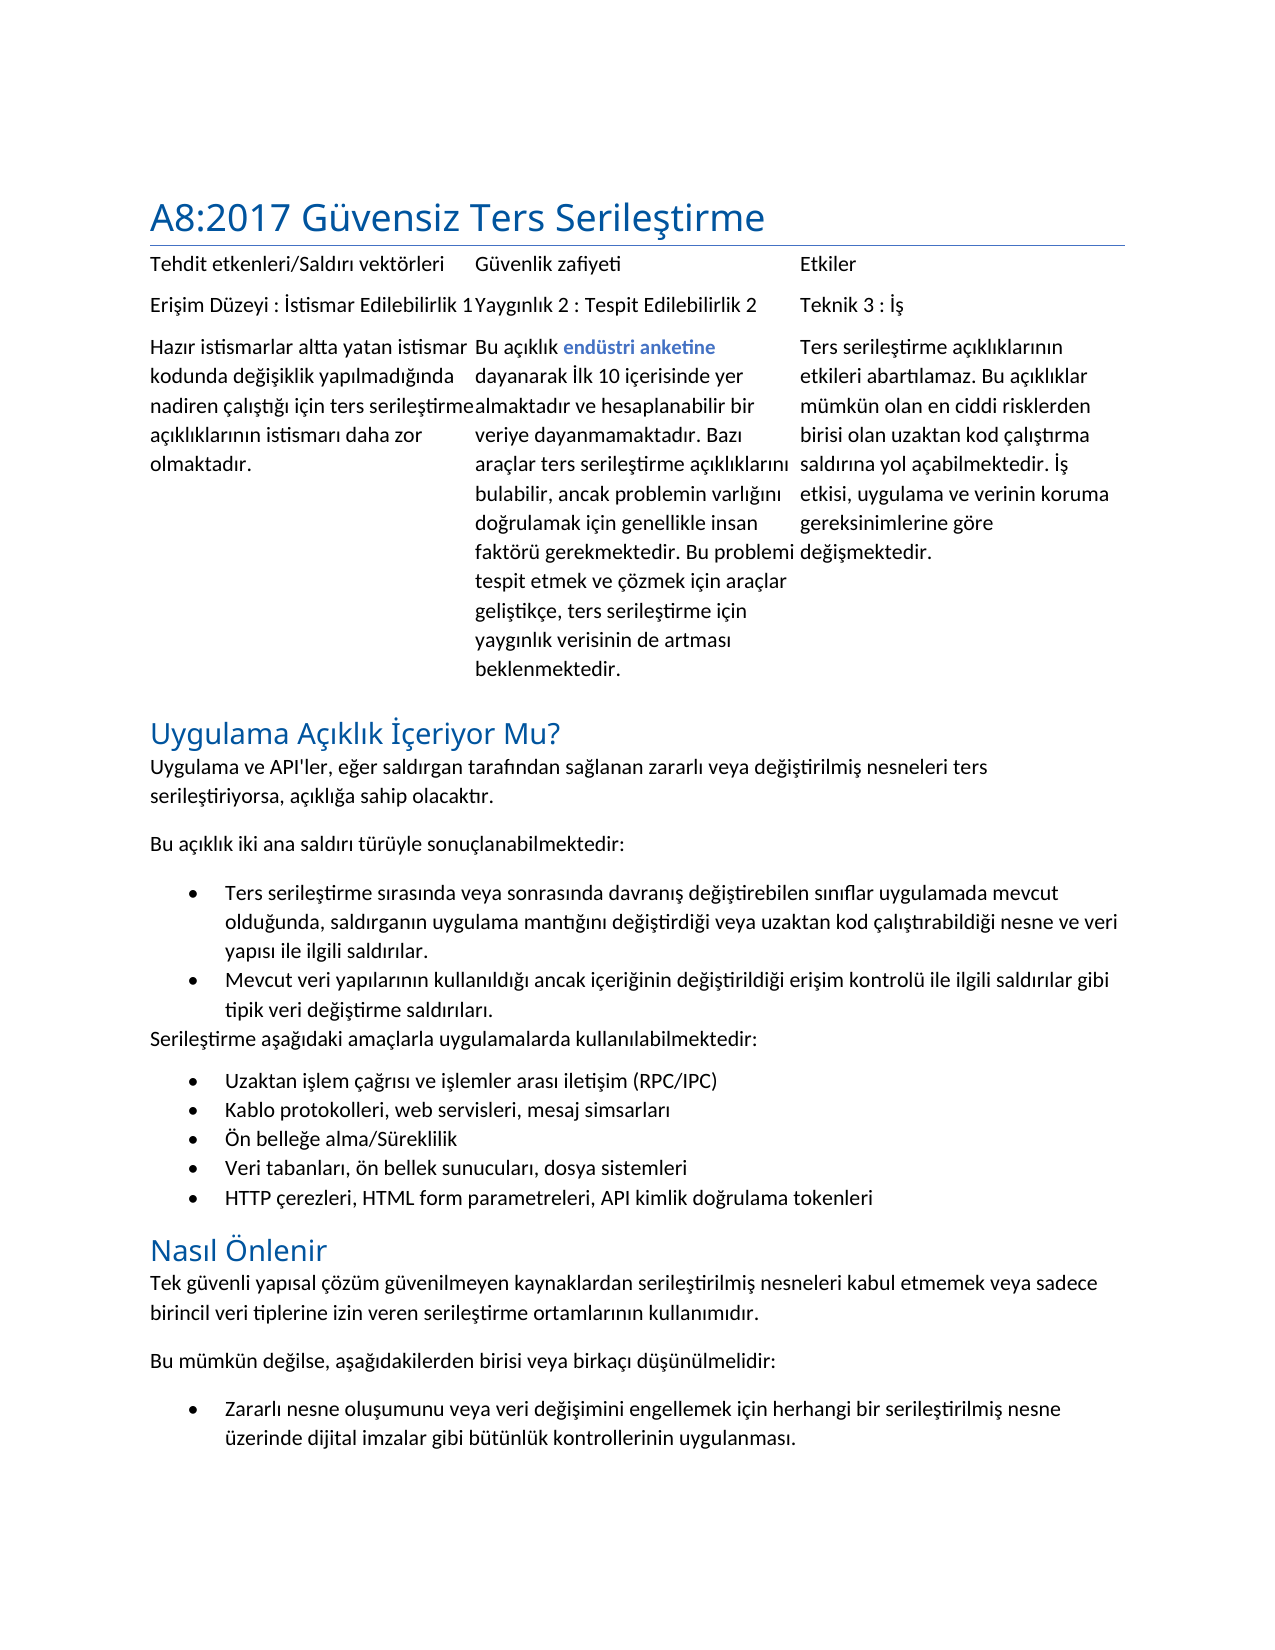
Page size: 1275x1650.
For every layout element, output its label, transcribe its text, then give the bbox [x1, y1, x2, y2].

table_cell Yaygınlık 2 : Tespit Edilebilirlik 2 [475, 292, 800, 333]
table_header Etkiler [800, 250, 1125, 292]
list Mevcut veri yapılarının kullanıldığı ancak içeriğinin değiştirildiği erişim kontrolü ile ilgili saldırılar gibi tipik veri değiştirme saldırıları. [187, 966, 1125, 1022]
subtitle Uygulama Açıklık İçeriyor Mu? [150, 714, 1125, 753]
subtitle Nasıl Önlenir [150, 1230, 1125, 1269]
list Veri tabanları, ön bellek sunucuları, dosya sistemleri [187, 1154, 1125, 1181]
list Zararlı nesne oluşumunu veya veri değişimini engellemek için herhangi bir serileştirilmiş nesne üzerinde dijital imzalar gibi bütünlük kontrollerinin uygulanması. [187, 1395, 1125, 1451]
text Tek güvenli yapısal çözüm güvenilmeyen kaynaklardan serileştirilmiş nesneleri kabul etmemek veya sadece birincil veri tiplerine izin veren serileştirme ortamlarının kullanımıdır. [150, 1269, 1125, 1325]
table_cell Hazır istismarlar altta yatan istismar kodunda değişiklik yapılmadığında nadiren çalıştığı için ters serileştirme açıklıklarının istismarı daha zor olmaktadır. [150, 333, 475, 697]
table_cell Bu açıklık endüstri anketine dayanarak İlk 10 içerisinde yer almaktadır ve hesaplanabilir bir veriye dayanmamaktadır. Bazı araçlar ters serileştirme açıklıklarını bulabilir, ancak problemin varlığını doğrulamak için genellikle insan faktörü gerekmektedir. Bu problemi tespit etmek ve çözmek için araçlar geliştikçe, ters serileştirme için yaygınlık verisinin de artması beklenmektedir. [475, 333, 800, 697]
list Ters serileştirme sırasında veya sonrasında davranış değiştirebilen sınıflar uygulamada mevcut olduğunda, saldırganın uygulama mantığını değiştirdiği veya uzaktan kod çalıştırabildiği nesne ve veri yapısı ile ilgili saldırılar. [187, 879, 1125, 964]
list HTTP çerezleri, HTML form parametreleri, API kimlik doğrulama tokenleri [187, 1184, 1125, 1211]
text Serileştirme aşağıdaki amaçlarla uygulamalarda kullanılabilmektedir: [150, 1025, 1125, 1052]
table_cell Erişim Düzeyi : İstismar Edilebilirlik 1 [150, 292, 475, 333]
table_header Tehdit etkenleri/Saldırı vektörleri [150, 250, 475, 292]
table_cell Ters serileştirme açıklıklarının etkileri abartılamaz. Bu açıklıklar mümkün olan en ciddi risklerden birisi olan uzaktan kod çalıştırma saldırına yol açabilmektedir. İş etkisi, uygulama ve verinin koruma gereksinimlerine göre değişmektedir. [800, 333, 1125, 697]
list Kablo protokolleri, web servisleri, mesaj simsarları [187, 1096, 1125, 1123]
text Bu açıklık iki ana saldırı türüyle sonuçlanabilmektedir: [150, 831, 1125, 857]
subtitle A8:2017 Güvensiz Ters Serileştirme [150, 192, 1125, 245]
table_header Güvenlik zafiyeti [475, 250, 800, 292]
text Bu mümkün değilse, aşağıdakilerden birisi veya birkaçı düşünülmelidir: [150, 1347, 1125, 1373]
text Uygulama ve API'ler, eğer saldırgan tarafından sağlanan zararlı veya değiştirilmiş nesneleri ters serileştiriyorsa, açıklığa sahip olacaktır. [150, 753, 1125, 809]
list Ön belleğe alma/Süreklilik [187, 1125, 1125, 1152]
table_cell Teknik 3 : İş [800, 292, 1125, 333]
list Uzaktan işlem çağrısı ve işlemler arası iletişim (RPC/IPC) [187, 1067, 1125, 1093]
